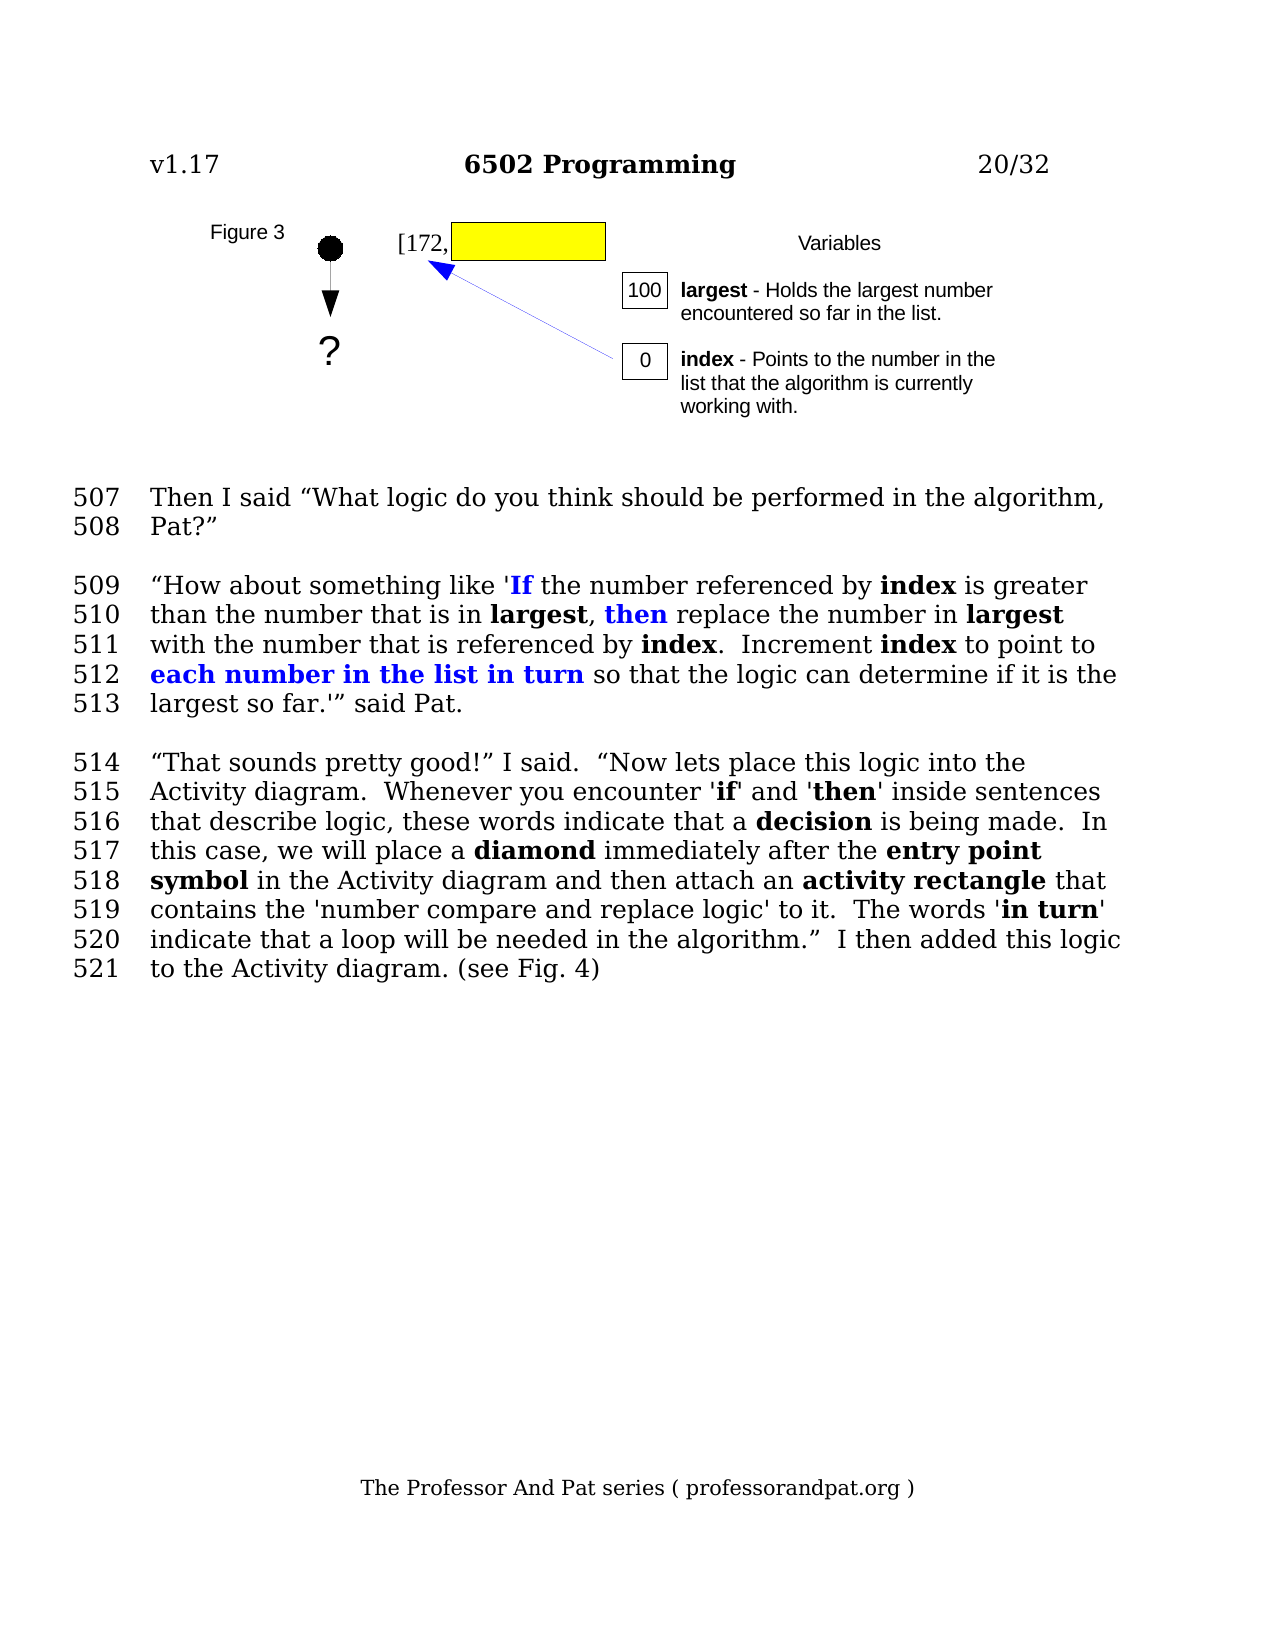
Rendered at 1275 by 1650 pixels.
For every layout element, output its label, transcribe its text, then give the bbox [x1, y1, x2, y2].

text “That sounds pretty good!” I said. “Now lets place this logic into the Activity diagram. Whenever you encounter 'if' and 'then' inside sentences that describe logic, these words indicate that a decision is being made. In this case, we will place a diamond immediately after the entry point symbol in the Activity diagram and then attach an activity rectangle that contains the 'number compare and replace logic' to it. The words 'in turn' indicate that a loop will be needed in the algorithm.” I then added this logic to the Activity diagram. (see Fig. 4) [150, 748, 1125, 983]
text Then I said “What logic do you think should be performed in the algorithm, Pat?” [150, 483, 1125, 542]
text “How about something like 'If the number referenced by index is greater than the number that is in largest, then replace the number in largest with the number that is referenced by index. Increment index to point to each number in the list in turn so that the logic can determine if it is the largest so far.'” said Pat. [150, 571, 1125, 718]
